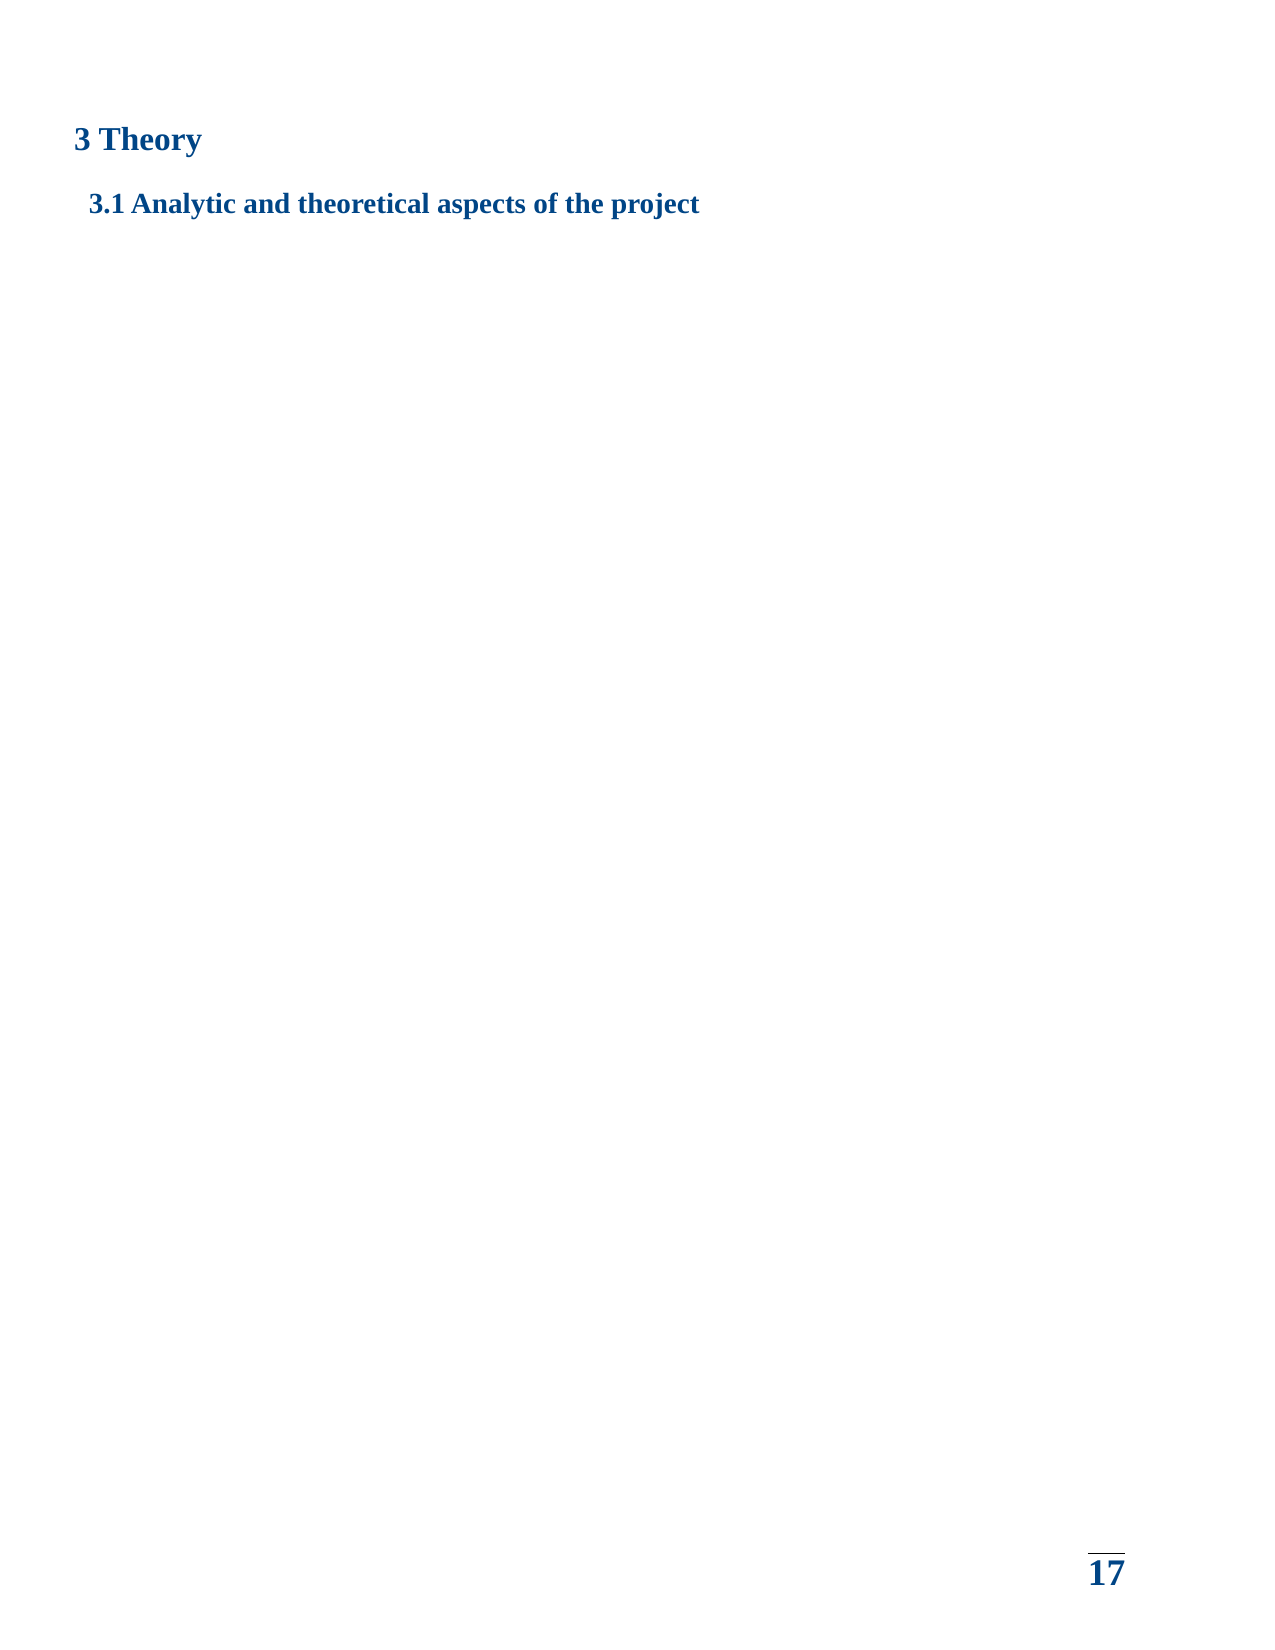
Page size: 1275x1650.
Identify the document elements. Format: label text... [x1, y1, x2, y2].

subtitle 3.1 Analytic and theoretical aspects of the project [86, 186, 1125, 219]
subtitle 3 Theory [74, 120, 1125, 158]
